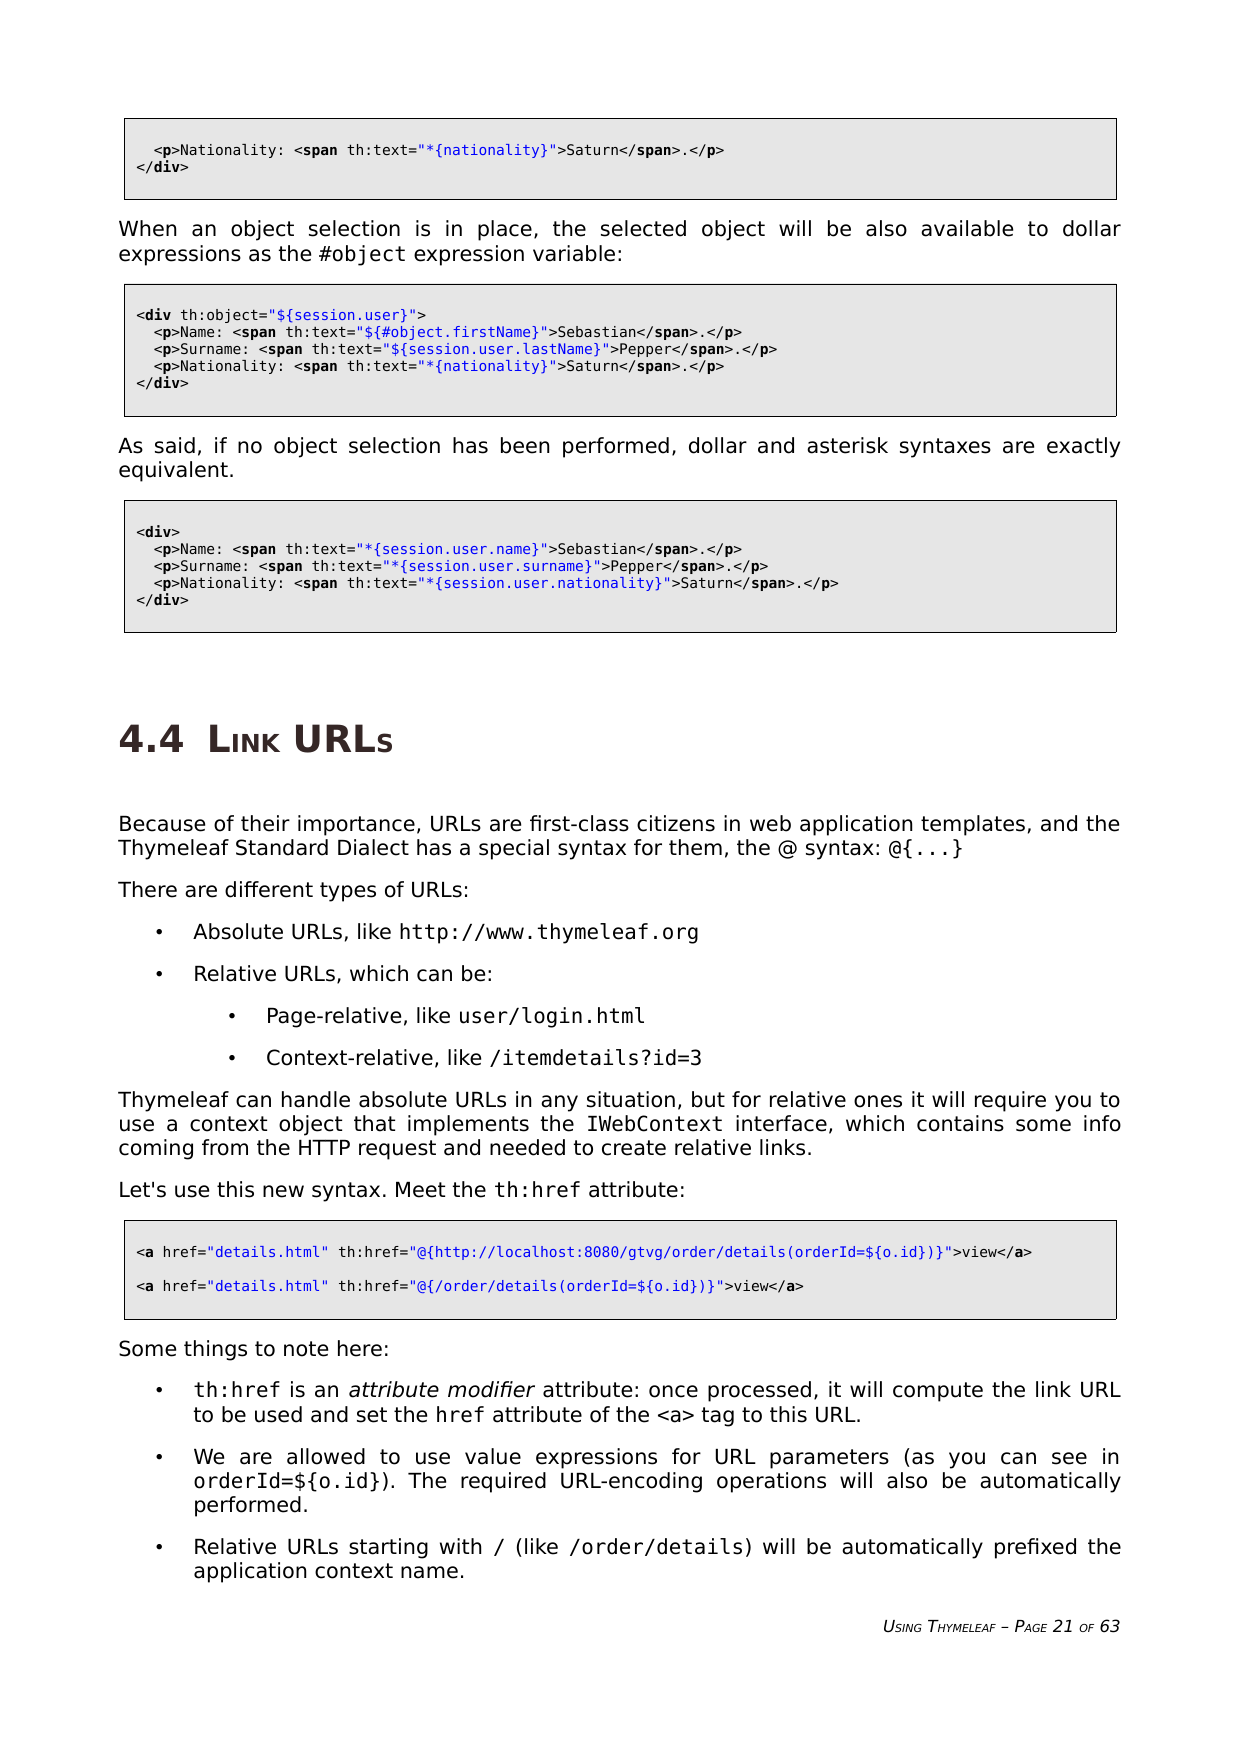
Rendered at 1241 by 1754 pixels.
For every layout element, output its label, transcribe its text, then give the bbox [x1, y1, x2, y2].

text <div> <p>Name: <span th:text="*{session.user.name}">Sebastian</span>.</p> <p>Surname: <span th:text="*{session.user.surname}">Pepper</span>.</p> <p>Nationality: <span th:text="*{session.user.nationality}">Saturn</span>.</p> </div> [125, 501, 1116, 632]
list Relative URLs, which can be: [156, 962, 1122, 986]
list Relative URLs starting with / (like /order/details) will be automatically prefixed the application context name. [156, 1535, 1122, 1584]
text Some things to note here: [118, 1337, 1122, 1361]
text As said, if no object selection has been performed, dollar and asterisk syntaxes are exactly equivalent. [118, 434, 1122, 482]
subtitle Link URLs [118, 718, 1122, 762]
text <p>Nationality: <span th:text="*{nationality}">Saturn</span>.</p> </div> [125, 119, 1116, 199]
text Let's use this new syntax. Meet the th:href attribute: [118, 1178, 1122, 1203]
list Context-relative, like /itemdetails?id=3 [228, 1046, 1122, 1070]
list th:href is an attribute modifier attribute: once processed, it will compute the link URL to be used and set the href attribute of the <a> tag to this URL. [156, 1378, 1122, 1427]
list Absolute URLs, like http://www.thymeleaf.org [156, 920, 1122, 944]
text Thymeleaf can handle absolute URLs in any situation, but for relative ones it will require you to use a context object that implements the IWebContext interface, which contains some info coming from the HTTP request and needed to create relative links. [118, 1088, 1122, 1161]
text Because of their importance, URLs are first-class citizens in web application templates, and the Thymeleaf Standard Dialect has a special syntax for them, the @ syntax: @{...} [118, 812, 1122, 860]
text <a href="details.html" th:href="@{http://localhost:8080/gtvg/order/details(orderId=${o.id})}">view</a> <a href="details.html" th:href="@{/order/details(orderId=${o.id})}">view</a> [125, 1221, 1116, 1319]
text When an object selection is in place, the selected object will be also available to dollar expressions as the #object expression variable: [118, 217, 1122, 266]
list Page-relative, like user/login.html [228, 1004, 1122, 1028]
text There are different types of URLs: [118, 878, 1122, 902]
list We are allowed to use value expressions for URL parameters (as you can see in orderId=${o.id}). The required URL-encoding operations will also be automatically performed. [156, 1445, 1122, 1518]
text <div th:object="${session.user}"> <p>Name: <span th:text="${#object.firstName}">Sebastian</span>.</p> <p>Surname: <span th:text="${session.user.lastName}">Pepper</span>.</p> <p>Nationality: <span th:text="*{nationality}">Saturn</span>.</p> </div> [125, 285, 1116, 416]
